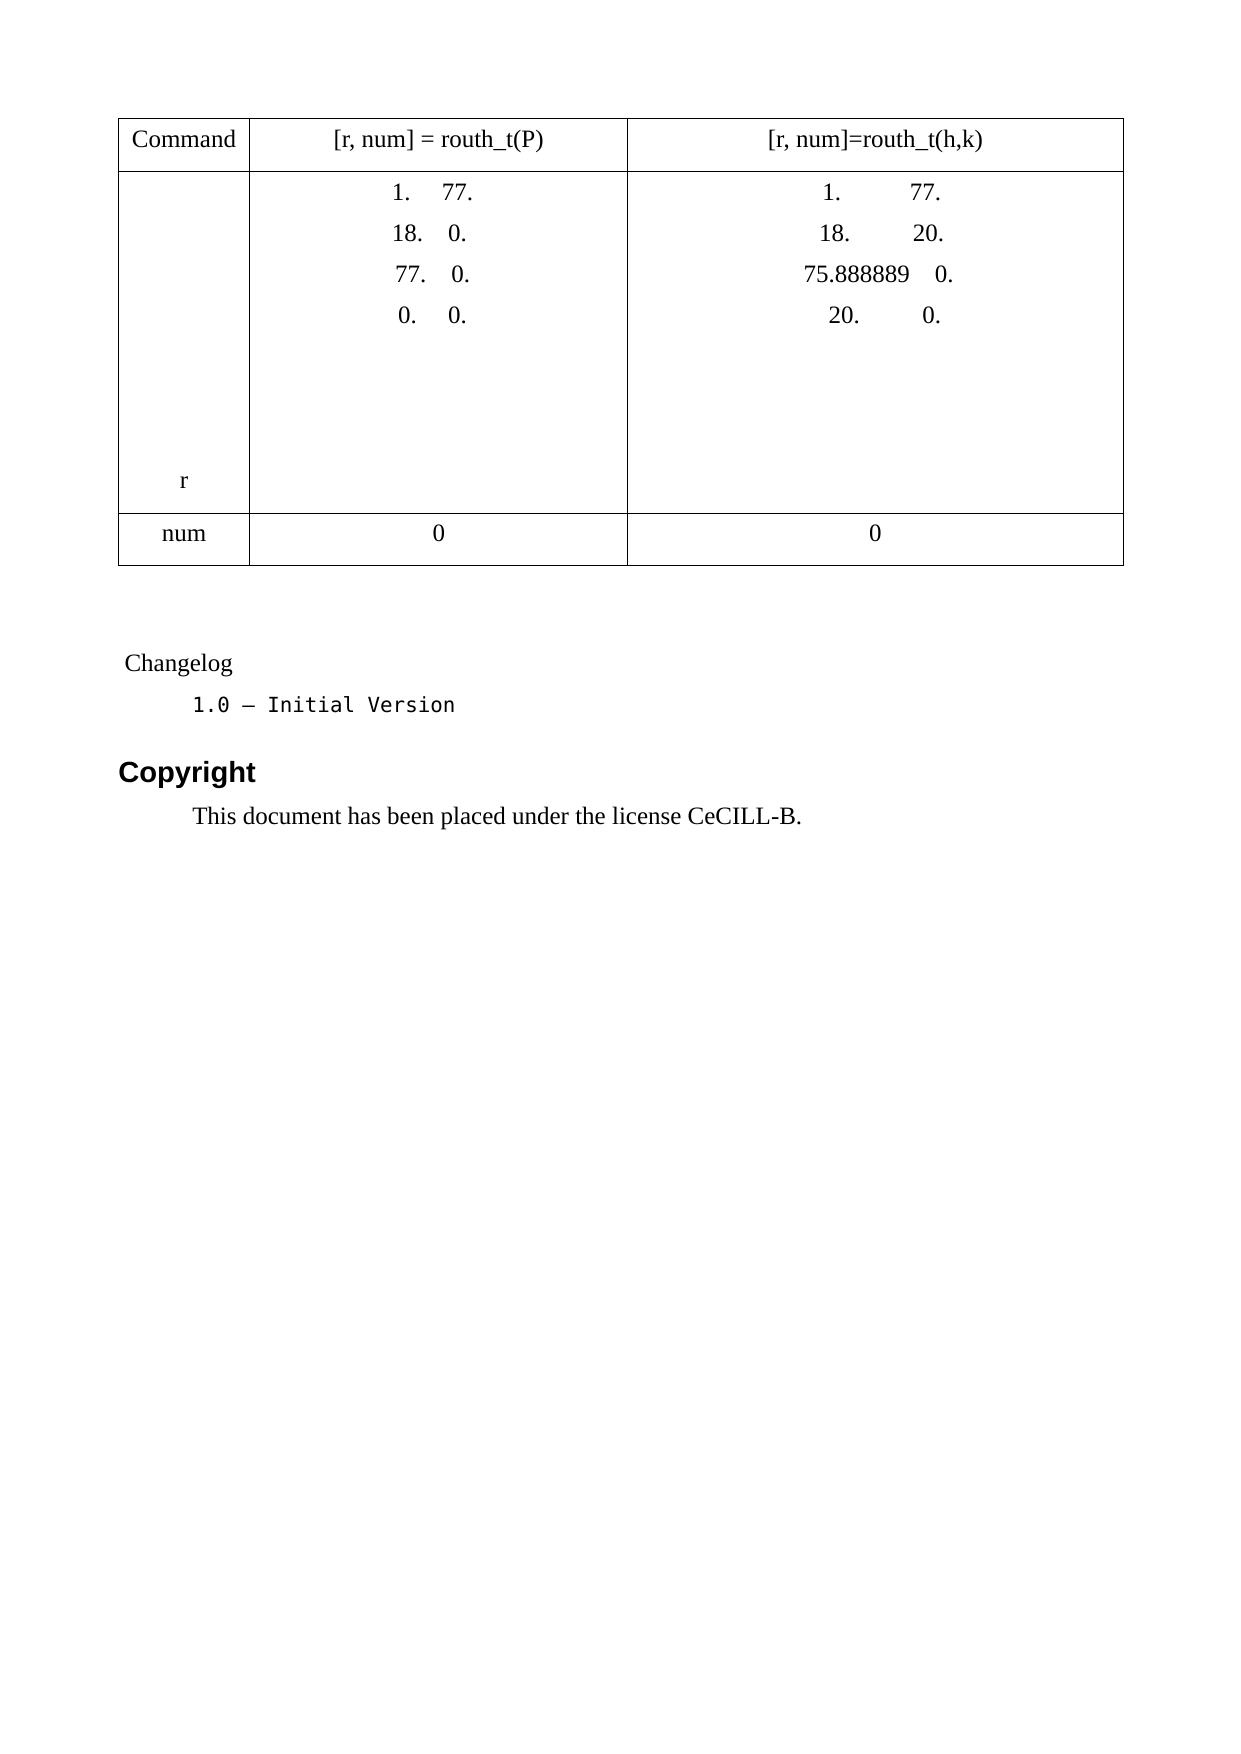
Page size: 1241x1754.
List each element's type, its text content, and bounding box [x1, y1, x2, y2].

text Changelog [118, 648, 1122, 677]
table_cell 0 [628, 514, 1123, 565]
table_cell 1. 77. 18. 0. 77. 0. 0. 0. [250, 172, 627, 512]
table_cell r [119, 172, 249, 512]
subtitle Copyright [118, 755, 1122, 789]
table_cell num [119, 514, 249, 565]
table_header [r, num] = routh_t(P) [250, 119, 627, 171]
text This document has been placed under the license CeCILL-B. [118, 801, 1122, 830]
table_cell 1. 77. 18. 20. 75.888889 0. 20. 0. [628, 172, 1123, 512]
table_header Command [119, 119, 249, 171]
text 1.0 – Initial Version [118, 689, 1122, 718]
table_cell 0 [250, 514, 627, 565]
table_header [r, num]=routh_t(h,k) [628, 119, 1123, 171]
